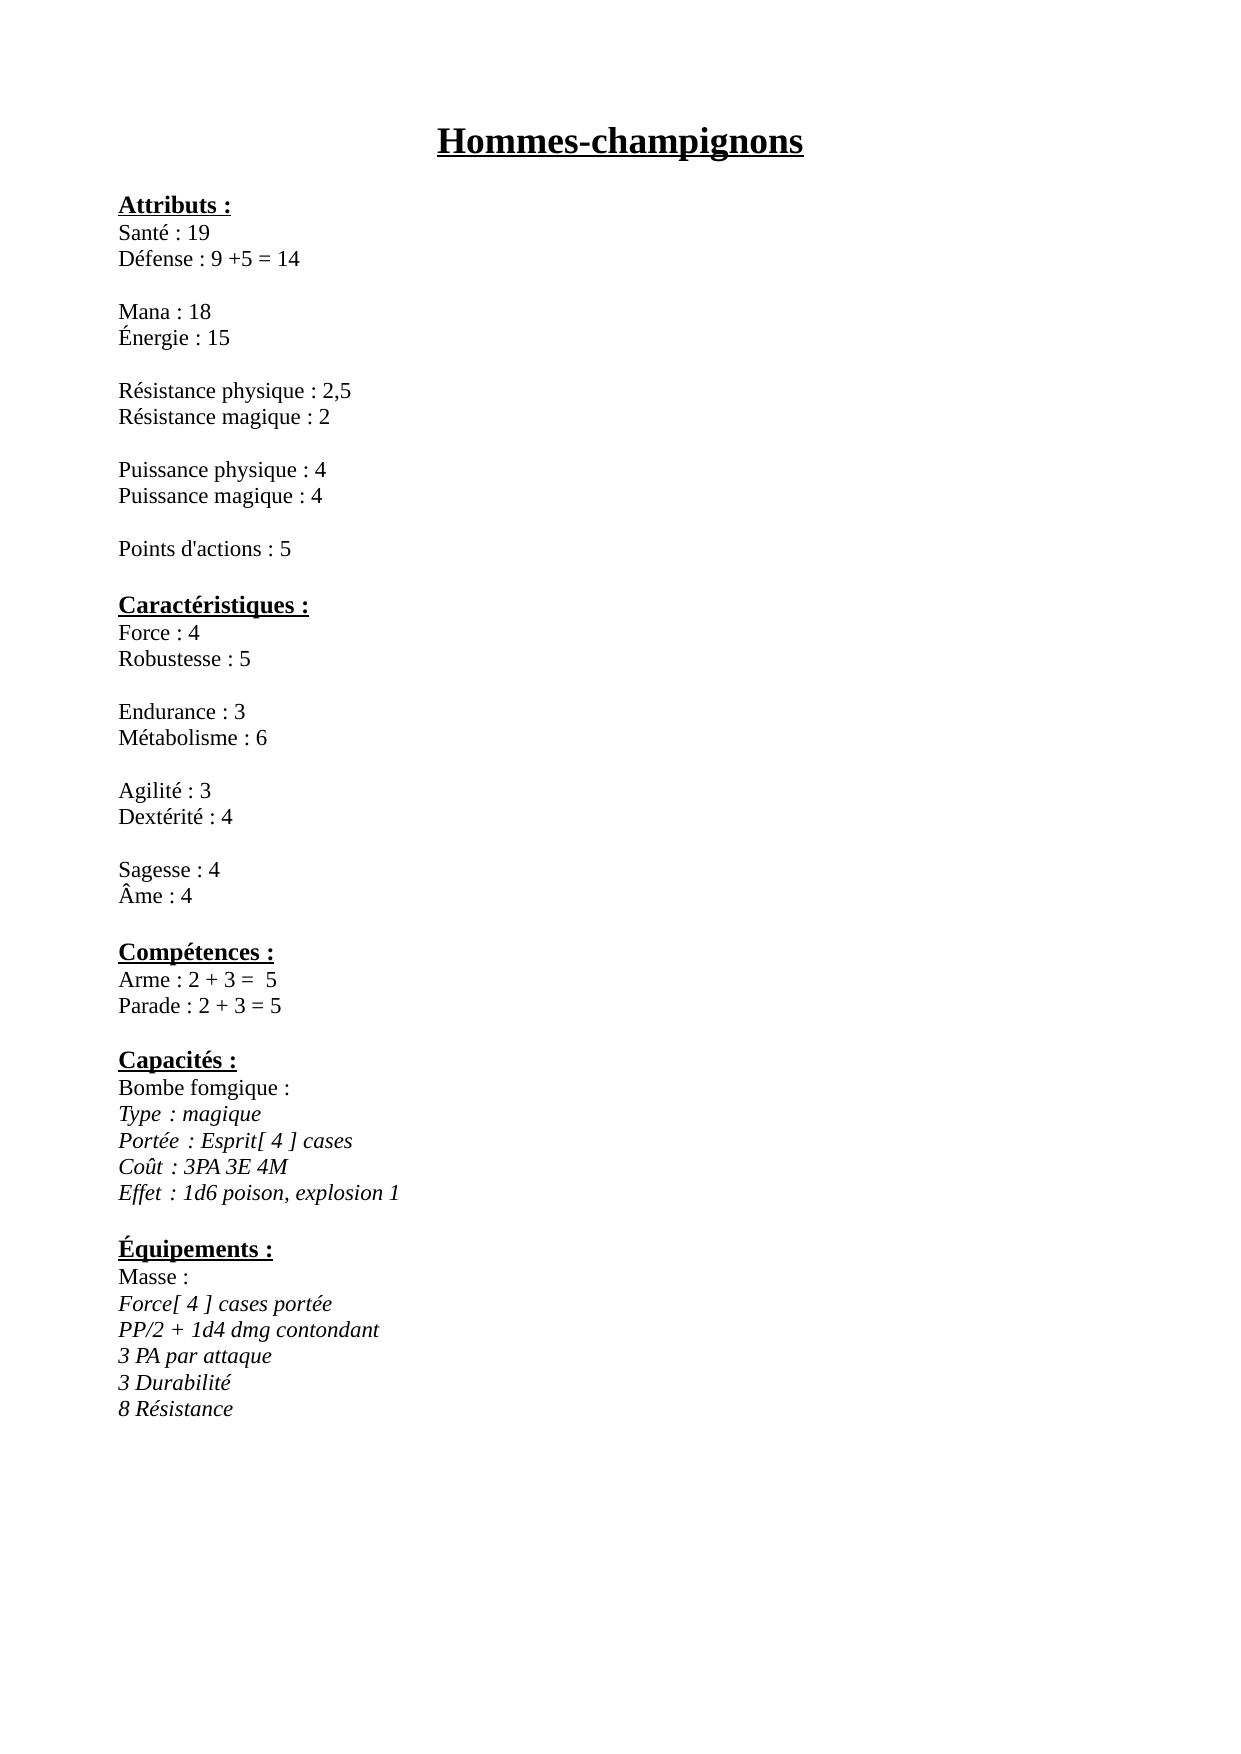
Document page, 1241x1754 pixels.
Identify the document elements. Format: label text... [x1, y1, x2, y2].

text Santé : 19 [118, 219, 1122, 245]
text Parade : 2 + 3 = 5 [118, 993, 1122, 1019]
text Points d'actions : 5 [118, 535, 1122, 561]
text Coût : 3PA 3E 4M [118, 1153, 1122, 1179]
text 8 Résistance [118, 1395, 1122, 1421]
text Capacités : [118, 1045, 1122, 1074]
text Caractéristiques : [118, 590, 1122, 619]
text Énergie : 15 [118, 324, 1122, 351]
text Défense : 9 +5 = 14 [118, 245, 1122, 271]
text Mana : 18 [118, 298, 1122, 324]
text Force[ 4 ] cases portée [118, 1290, 1122, 1316]
text Type : magique [118, 1100, 1122, 1127]
text Métabolisme : 6 [118, 724, 1122, 751]
text Endurance : 3 [118, 698, 1122, 724]
text Robustesse : 5 [118, 645, 1122, 672]
text Compétences : [118, 937, 1122, 966]
text Âme : 4 [118, 882, 1122, 909]
text Attributs : [118, 190, 1122, 219]
text Effet : 1d6 poison, explosion 1 [118, 1179, 1122, 1206]
text Agilité : 3 [118, 777, 1122, 803]
text Portée : Esprit[ 4 ] cases [118, 1127, 1122, 1153]
text Hommes-champignons [118, 118, 1122, 161]
text Bombe fomgique : [118, 1074, 1122, 1100]
text Masse : [118, 1263, 1122, 1290]
text Dextérité : 4 [118, 803, 1122, 830]
text Équipements : [118, 1234, 1122, 1263]
text Résistance physique : 2,5 [118, 377, 1122, 403]
text 3 PA par attaque [118, 1342, 1122, 1369]
text 3 Durabilité [118, 1369, 1122, 1395]
text Force : 4 [118, 619, 1122, 645]
text Puissance magique : 4 [118, 482, 1122, 509]
text PP/2 + 1d4 dmg contondant [118, 1316, 1122, 1342]
text Sagesse : 4 [118, 856, 1122, 882]
text Résistance magique : 2 [118, 403, 1122, 429]
text Arme : 2 + 3 = 5 [118, 966, 1122, 993]
text Puissance physique : 4 [118, 456, 1122, 482]
